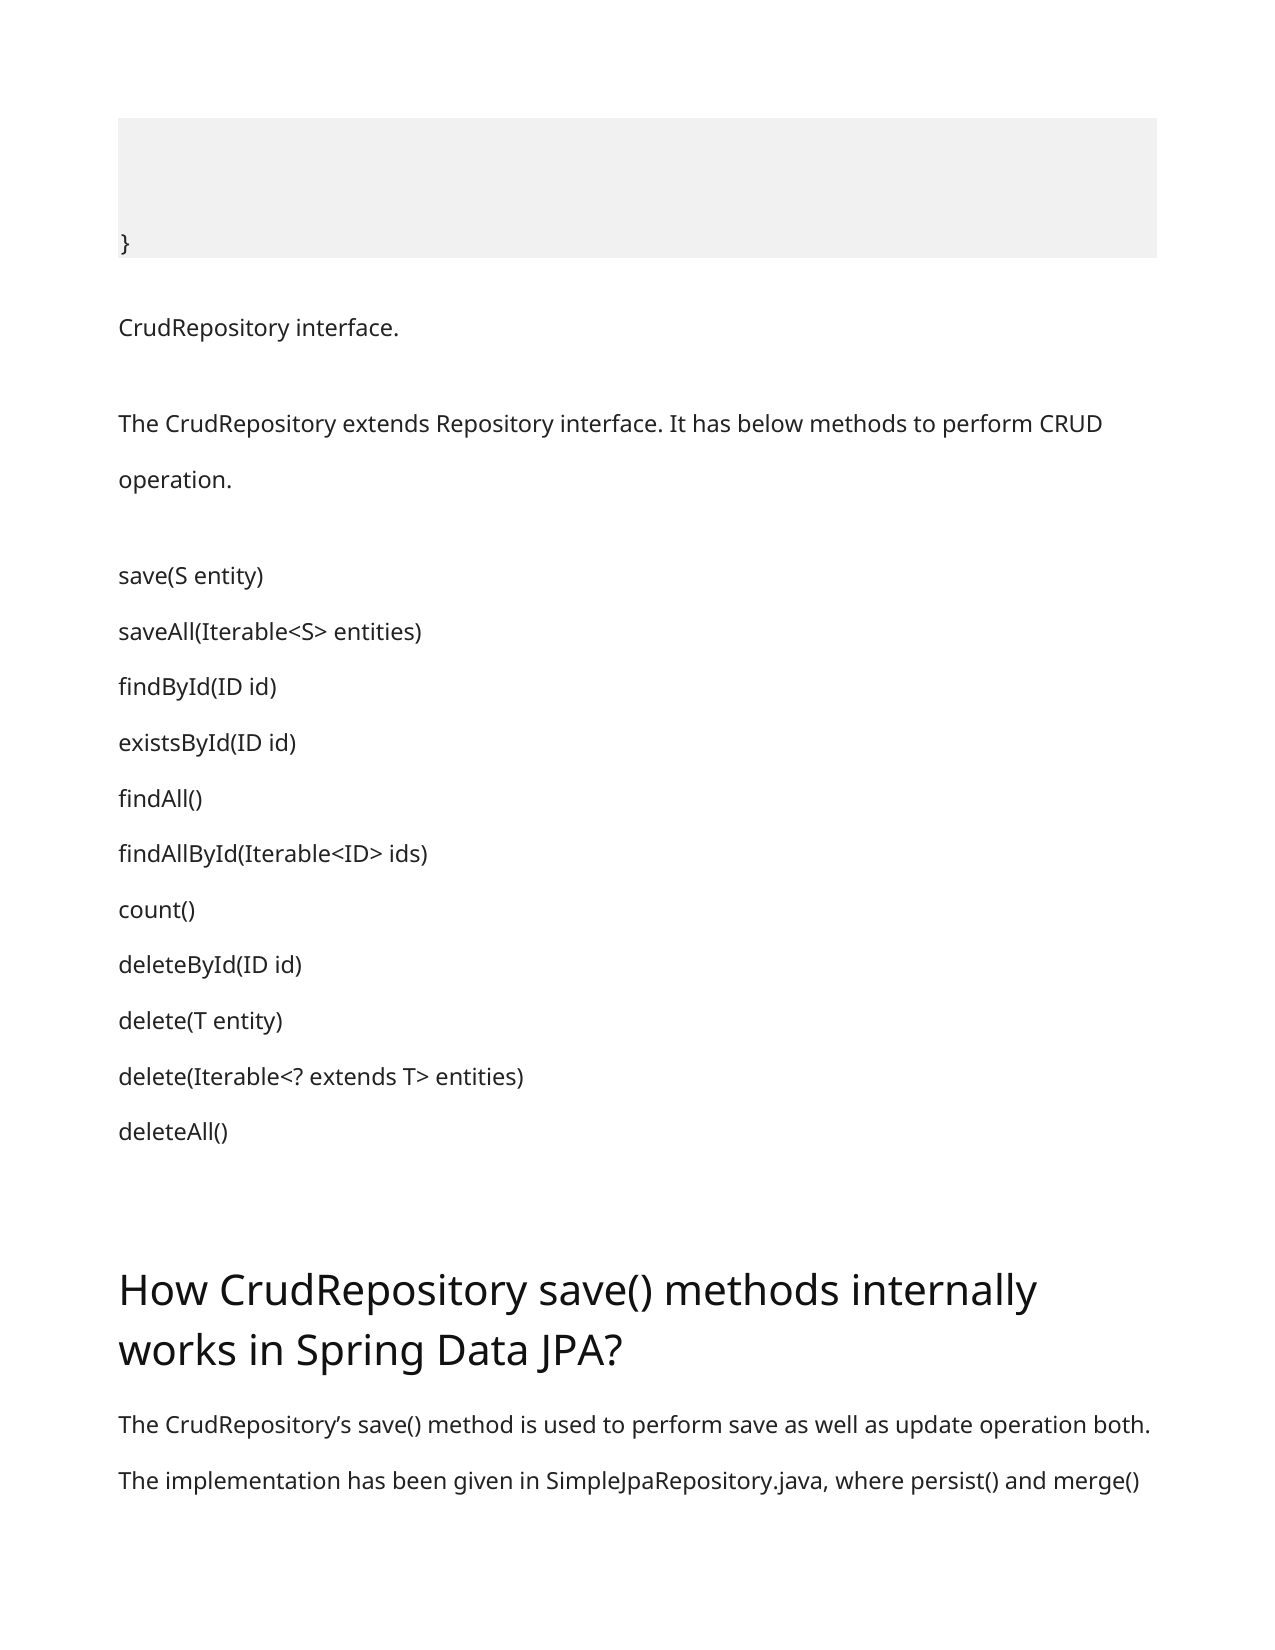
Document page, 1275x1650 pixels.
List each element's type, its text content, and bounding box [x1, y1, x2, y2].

text The CrudRepository extends Repository interface. It has below methods to perform CRUD operation. [118, 407, 1157, 495]
text save(S entity) saveAll(Iterable<S> entities) findById(ID id) existsById(ID id) findAll() findAllById(Iterable<ID> ids) count() deleteById(ID id) delete(T entity) delete(Iterable<? extends T> entities) deleteAll() [118, 559, 1157, 1148]
text CrudRepository interface. [118, 311, 1157, 343]
text } [118, 226, 1157, 258]
text The CrudRepository’s save() method is used to perform save as well as update operation both. The implementation has been given in SimpleJpaRepository.java, where persist() and merge() [118, 1409, 1157, 1496]
subtitle How CrudRepository save() methods internally works in Spring Data JPA? [118, 1259, 1157, 1377]
